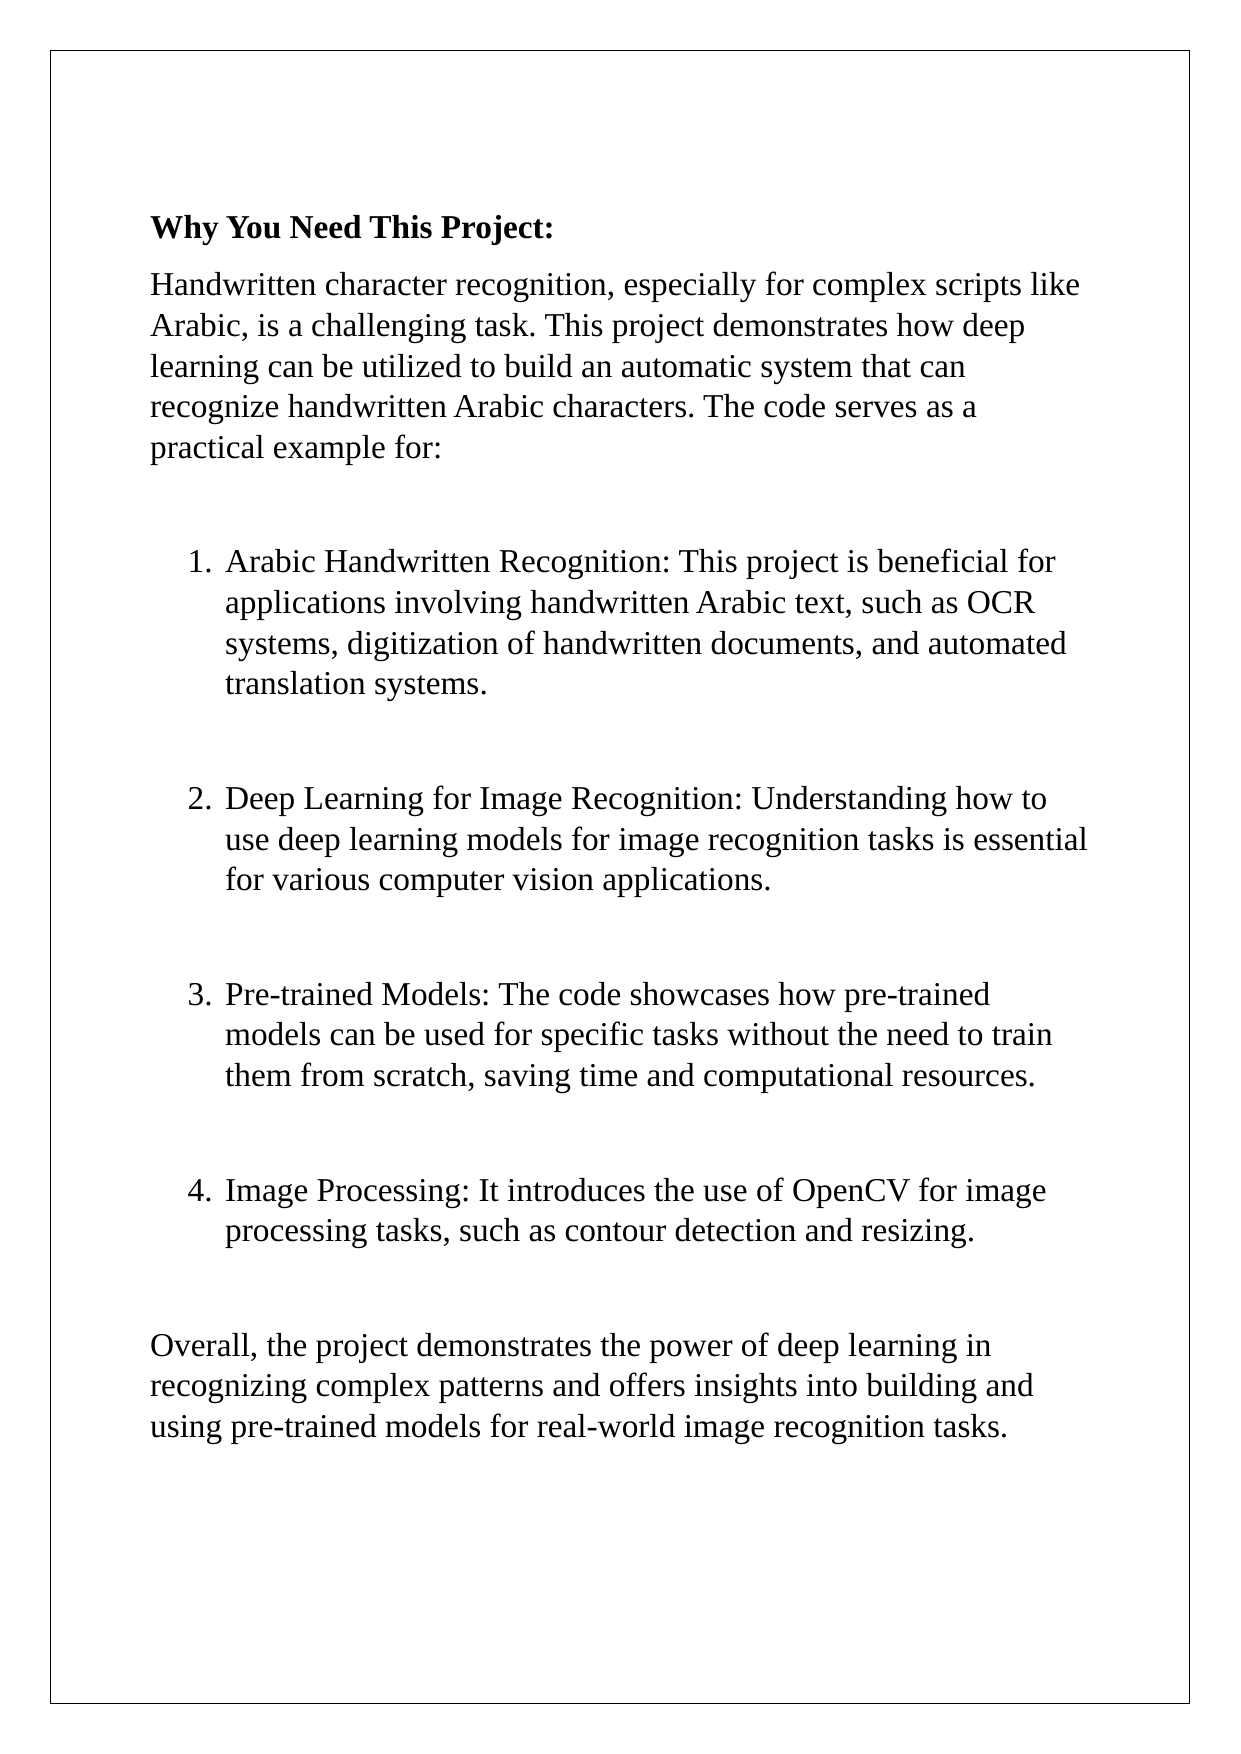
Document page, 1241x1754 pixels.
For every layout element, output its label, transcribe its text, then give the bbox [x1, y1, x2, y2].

text Handwritten character recognition, especially for complex scripts like Arabic, is a challenging task. This project demonstrates how deep learning can be utilized to build an automatic system that can recognize handwritten Arabic characters. The code serves as a practical example for: [150, 264, 1090, 465]
list Image Processing: It introduces the use of OpenCV for image processing tasks, such as contour detection and resizing. [187, 1170, 1090, 1249]
text Overall, the project demonstrates the power of deep learning in recognizing complex patterns and offers insights into building and using pre-trained models for real-world image recognition tasks. [150, 1325, 1090, 1444]
list Pre-trained Models: The code showcases how pre-trained models can be used for specific tasks without the need to train them from scratch, saving time and computational resources. [187, 974, 1090, 1093]
list Arabic Handwritten Recognition: This project is beneficial for applications involving handwritten Arabic text, such as OCR systems, digitization of handwritten documents, and automated translation systems. [187, 542, 1090, 702]
text Why You Need This Project: [150, 207, 1090, 246]
list Deep Learning for Image Recognition: Understanding how to use deep learning models for image recognition tasks is essential for various computer vision applications. [187, 778, 1090, 898]
